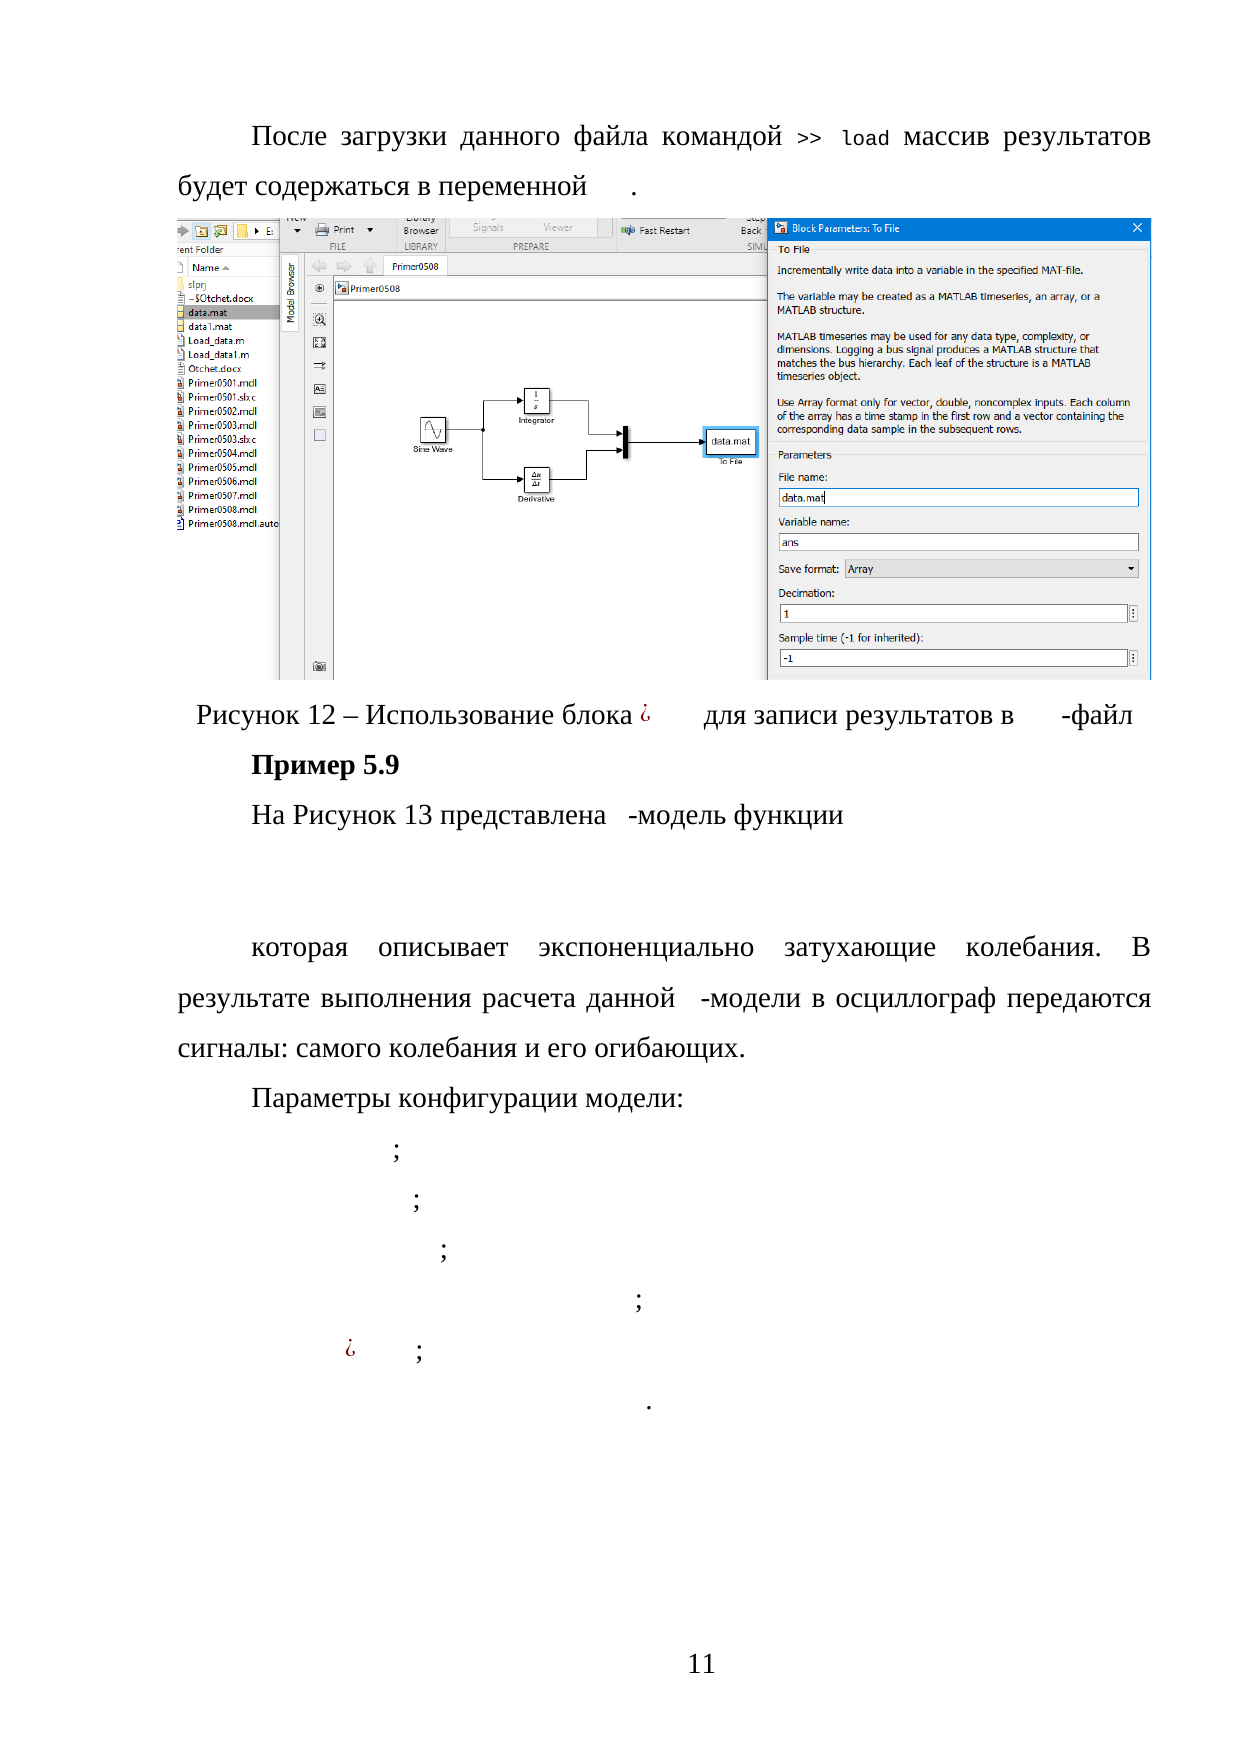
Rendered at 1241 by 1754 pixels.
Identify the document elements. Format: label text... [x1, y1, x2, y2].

text Рисунок 12 – Использование блока для записи результатов в -файл [177, 697, 1152, 730]
text Параметры конфигурации модели: [177, 1080, 1152, 1114]
text После загрузки данного файла командой >> load массив результатов будет содержаться в переменной . [177, 118, 1152, 202]
subtitle Пример 5.9 [177, 747, 1152, 781]
text ; [177, 1131, 1152, 1164]
text ; [177, 1282, 1152, 1315]
text На рисунок 13 представлена -модель функции [177, 797, 1152, 831]
text ; [177, 1332, 1152, 1366]
text которая описывает экспоненциально затухающие колебания. В результате выполнения расчета данной -модели в осциллограф передаются сигналы: самого колебания и его огибающих. [177, 929, 1152, 1064]
text ; [177, 1231, 1152, 1265]
text . [177, 1382, 1152, 1416]
text ; [177, 1181, 1152, 1214]
picture [177, 218, 1152, 680]
